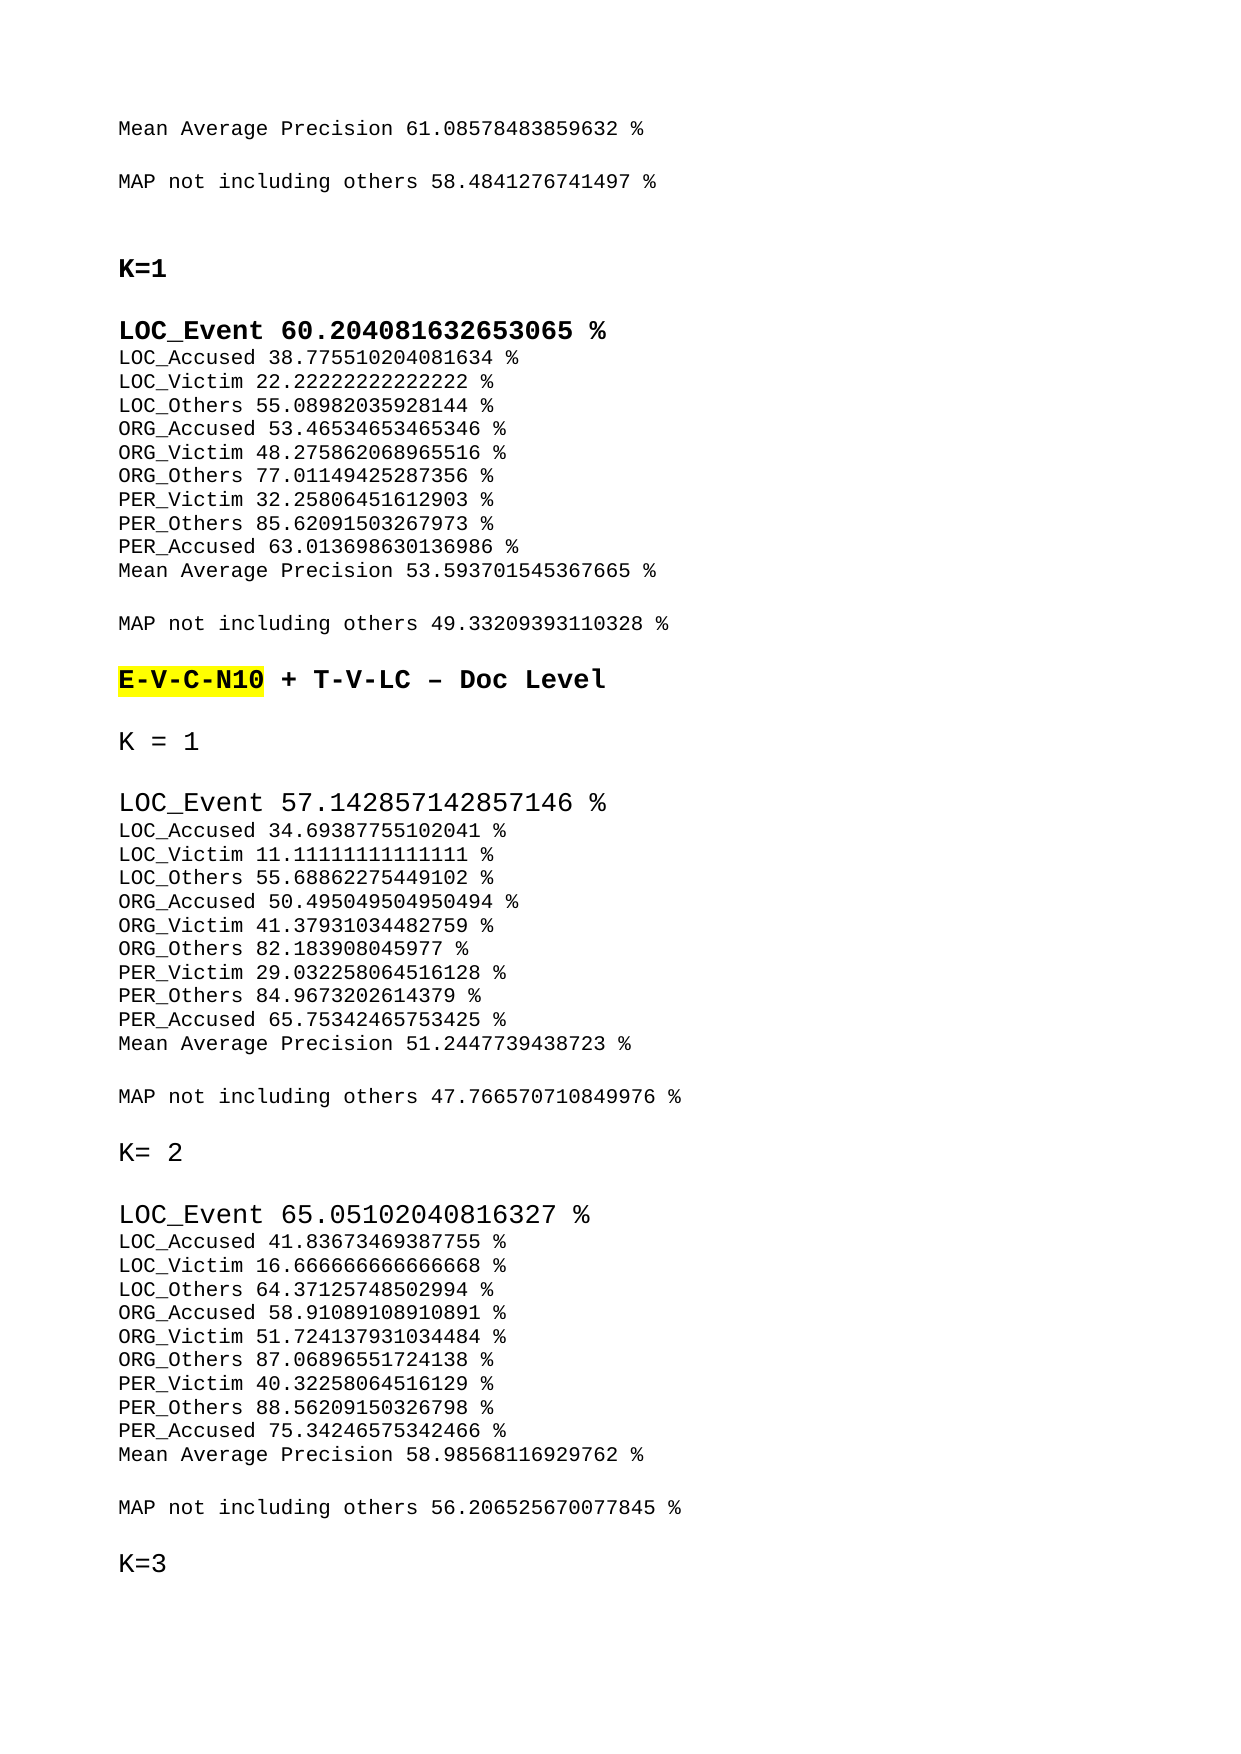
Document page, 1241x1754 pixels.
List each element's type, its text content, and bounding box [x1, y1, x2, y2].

text LOC_Others 55.08982035928144 % [118, 394, 1122, 418]
text K=3 [118, 1550, 1122, 1581]
text MAP not including others 56.206525670077845 % [118, 1497, 1122, 1521]
text K = 1 [118, 728, 1122, 758]
text LOC_Victim 11.11111111111111 % [118, 844, 1122, 867]
text PER_Others 84.9673202614379 % [118, 986, 1122, 1009]
text ORG_Others 82.183908045977 % [118, 938, 1122, 962]
text ORG_Accused 53.46534653465346 % [118, 418, 1122, 442]
text ORG_Accused 58.91089108910891 % [118, 1302, 1122, 1326]
text Mean Average Precision 53.593701545367665 % [118, 560, 1122, 584]
text Mean Average Precision 51.2447739438723 % [118, 1033, 1122, 1056]
text ORG_Victim 51.724137931034484 % [118, 1326, 1122, 1349]
text LOC_Accused 41.83673469387755 % [118, 1231, 1122, 1255]
text MAP not including others 49.33209393110328 % [118, 613, 1122, 637]
text Mean Average Precision 58.98568116929762 % [118, 1444, 1122, 1468]
text ORG_Others 87.06896551724138 % [118, 1349, 1122, 1373]
text ORG_Victim 48.275862068965516 % [118, 442, 1122, 466]
text MAP not including others 47.766570710849976 % [118, 1086, 1122, 1109]
text E-V-C-N10 + T-V-LC – Doc Level [118, 666, 1122, 697]
text LOC_Accused 38.775510204081634 % [118, 347, 1122, 371]
text LOC_Others 55.68862275449102 % [118, 867, 1122, 891]
text Mean Average Precision 61.08578483859632 % [118, 118, 1122, 142]
text K=1 [118, 255, 1122, 286]
text LOC_Event 65.05102040816327 % [118, 1201, 1122, 1231]
text LOC_Others 64.37125748502994 % [118, 1278, 1122, 1302]
text LOC_Victim 16.666666666666668 % [118, 1255, 1122, 1278]
text LOC_Event 60.204081632653065 % [118, 317, 1122, 347]
text PER_Accused 75.34246575342466 % [118, 1420, 1122, 1444]
text K= 2 [118, 1139, 1122, 1170]
text LOC_Victim 22.22222222222222 % [118, 371, 1122, 394]
text PER_Accused 65.75342465753425 % [118, 1009, 1122, 1033]
text PER_Others 85.62091503267973 % [118, 513, 1122, 536]
text ORG_Accused 50.495049504950494 % [118, 891, 1122, 914]
text ORG_Victim 41.37931034482759 % [118, 914, 1122, 938]
text LOC_Accused 34.69387755102041 % [118, 820, 1122, 844]
text PER_Victim 29.032258064516128 % [118, 962, 1122, 986]
text MAP not including others 58.4841276741497 % [118, 171, 1122, 195]
text LOC_Event 57.142857142857146 % [118, 789, 1122, 820]
text PER_Victim 32.25806451612903 % [118, 489, 1122, 513]
text PER_Victim 40.32258064516129 % [118, 1373, 1122, 1397]
text PER_Others 88.56209150326798 % [118, 1397, 1122, 1420]
text PER_Accused 63.013698630136986 % [118, 536, 1122, 560]
text ORG_Others 77.01149425287356 % [118, 466, 1122, 489]
